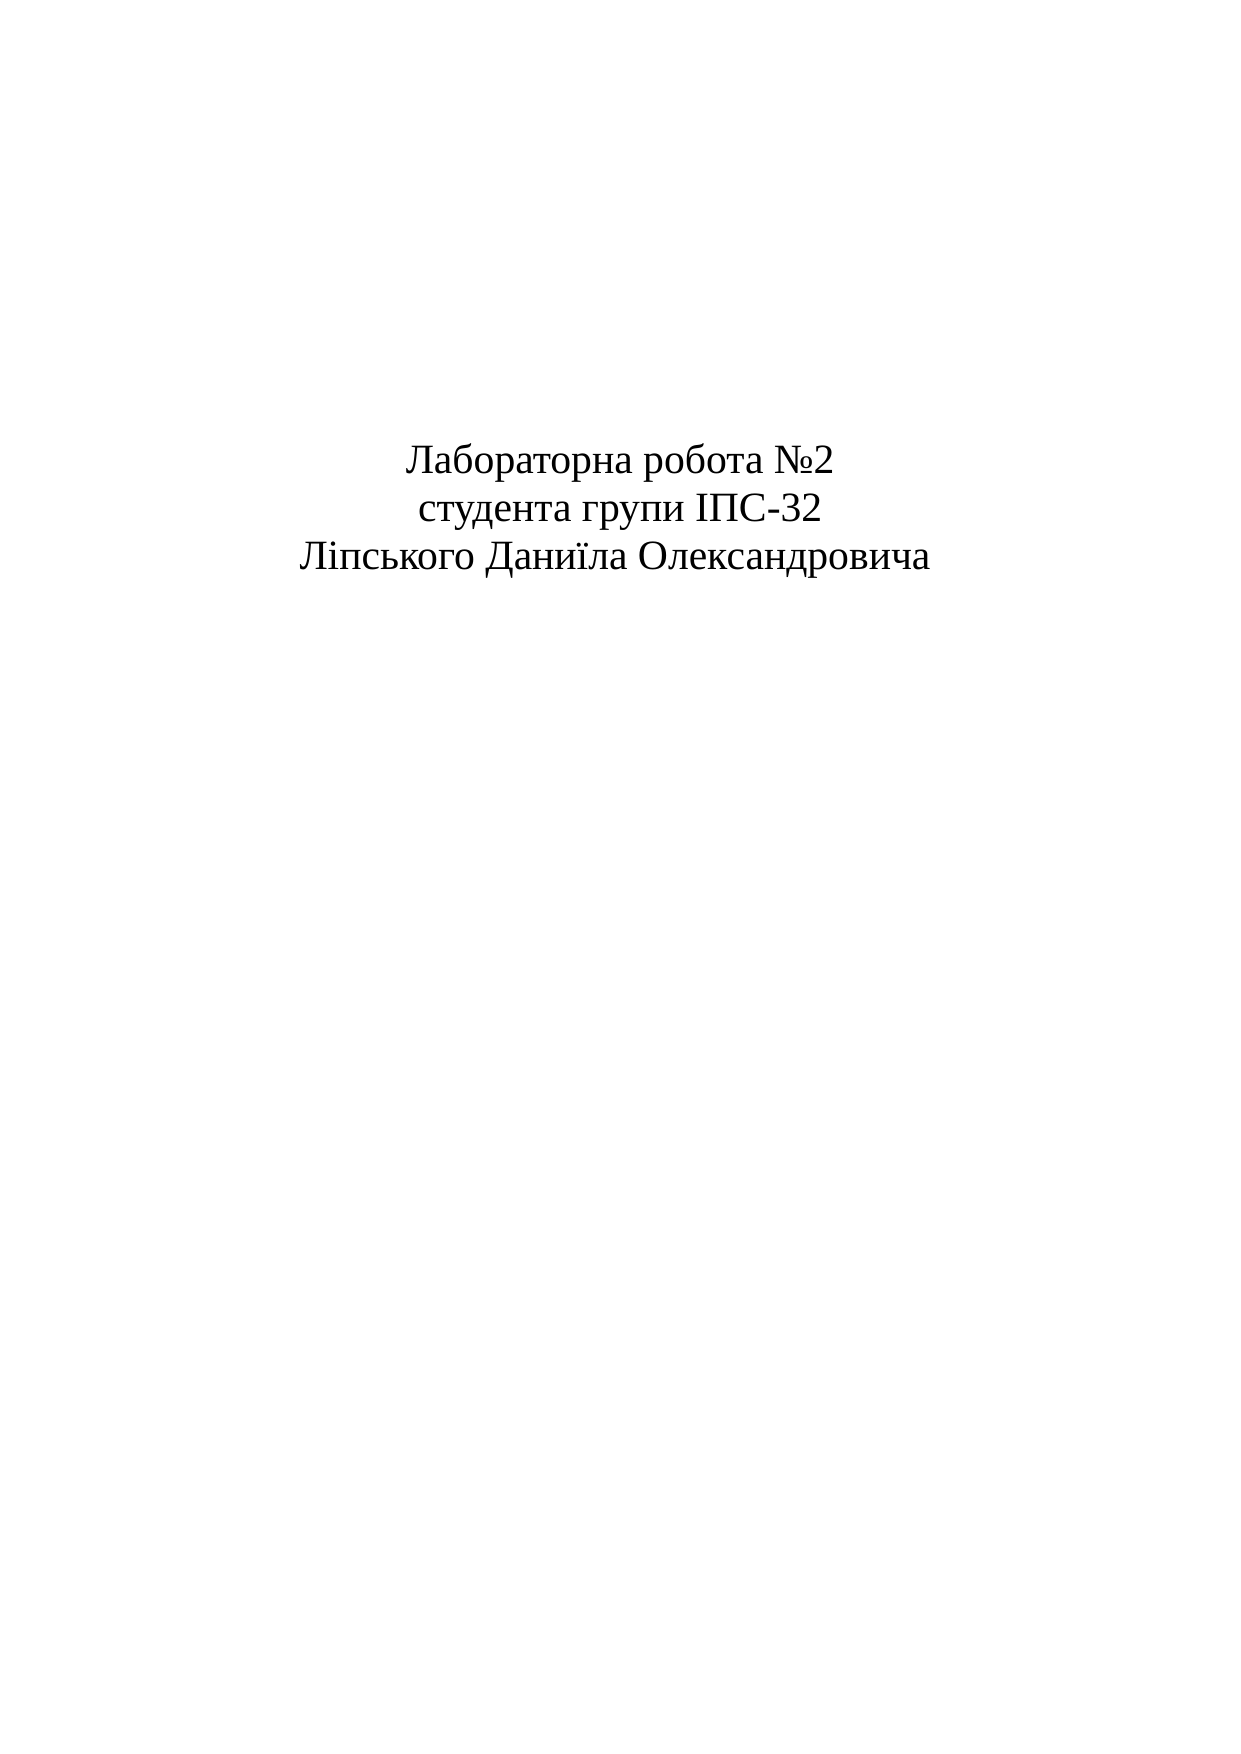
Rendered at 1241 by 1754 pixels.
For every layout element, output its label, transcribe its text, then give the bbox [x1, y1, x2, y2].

text Ліпського Даниїла Олександровича [118, 530, 1122, 578]
text студента групи ІПС-32 [118, 482, 1122, 530]
text Лабораторна робота №2 [118, 434, 1122, 482]
